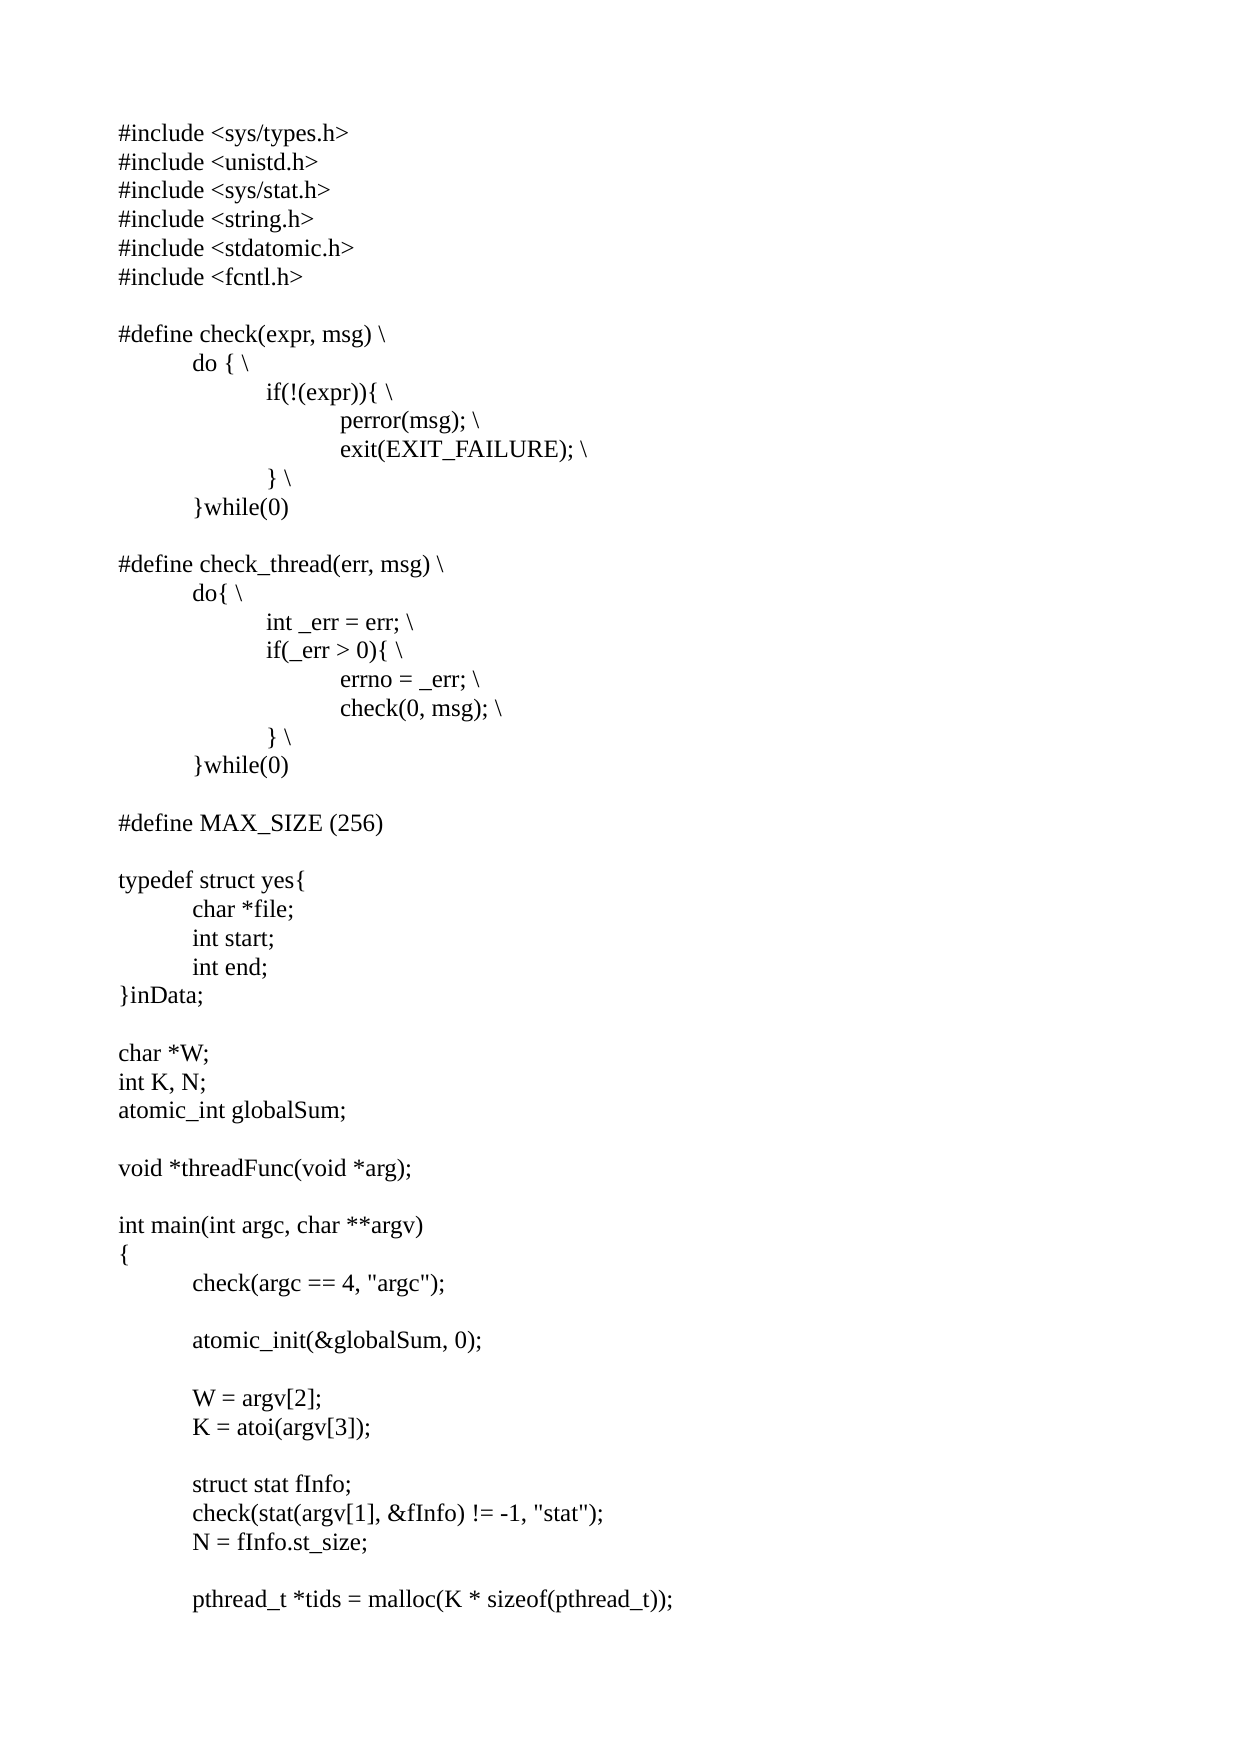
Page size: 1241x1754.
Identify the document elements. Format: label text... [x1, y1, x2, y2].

text atomic_init(&globalSum, 0); [118, 1326, 1122, 1354]
text #define check_thread(err, msg) \ [118, 549, 1122, 578]
text #define MAX_SIZE (256) [118, 808, 1122, 837]
text #define check(expr, msg) \ [118, 319, 1122, 348]
text K = atoi(argv[3]); [118, 1412, 1122, 1441]
text do { \ [118, 348, 1122, 377]
text perror(msg); \ [118, 406, 1122, 434]
text char *W; [118, 1038, 1122, 1067]
text int end; [118, 952, 1122, 981]
text N = fInfo.st_size; [118, 1527, 1122, 1556]
text errno = _err; \ [118, 664, 1122, 693]
text { [118, 1239, 1122, 1268]
text int start; [118, 923, 1122, 952]
text pthread_t *tids = malloc(K * sizeof(pthread_t)); [118, 1584, 1122, 1613]
text }while(0) [118, 751, 1122, 779]
text #include <stdatomic.h> [118, 233, 1122, 262]
text typedef struct yes{ [118, 866, 1122, 894]
text #include <fcntl.h> [118, 262, 1122, 291]
text do{ \ [118, 578, 1122, 607]
text int _err = err; \ [118, 607, 1122, 636]
text #include <string.h> [118, 204, 1122, 233]
text void *threadFunc(void *arg); [118, 1153, 1122, 1182]
text }inData; [118, 981, 1122, 1009]
text check(stat(argv[1], &fInfo) != -1, "stat"); [118, 1498, 1122, 1527]
text struct stat fInfo; [118, 1469, 1122, 1498]
text int main(int argc, char **argv) [118, 1211, 1122, 1239]
text if(_err > 0){ \ [118, 636, 1122, 664]
text }while(0) [118, 492, 1122, 521]
text exit(EXIT_FAILURE); \ [118, 434, 1122, 463]
text W = argv[2]; [118, 1383, 1122, 1412]
text } \ [118, 463, 1122, 492]
text char *file; [118, 894, 1122, 923]
text check(0, msg); \ [118, 693, 1122, 722]
text #include <sys/types.h> [118, 118, 1122, 147]
text check(argc == 4, "argc"); [118, 1268, 1122, 1297]
text #include <sys/stat.h> [118, 176, 1122, 204]
text if(!(expr)){ \ [118, 377, 1122, 406]
text #include <unistd.h> [118, 147, 1122, 176]
text int K, N; [118, 1067, 1122, 1096]
text atomic_int globalSum; [118, 1096, 1122, 1124]
text } \ [118, 722, 1122, 751]
